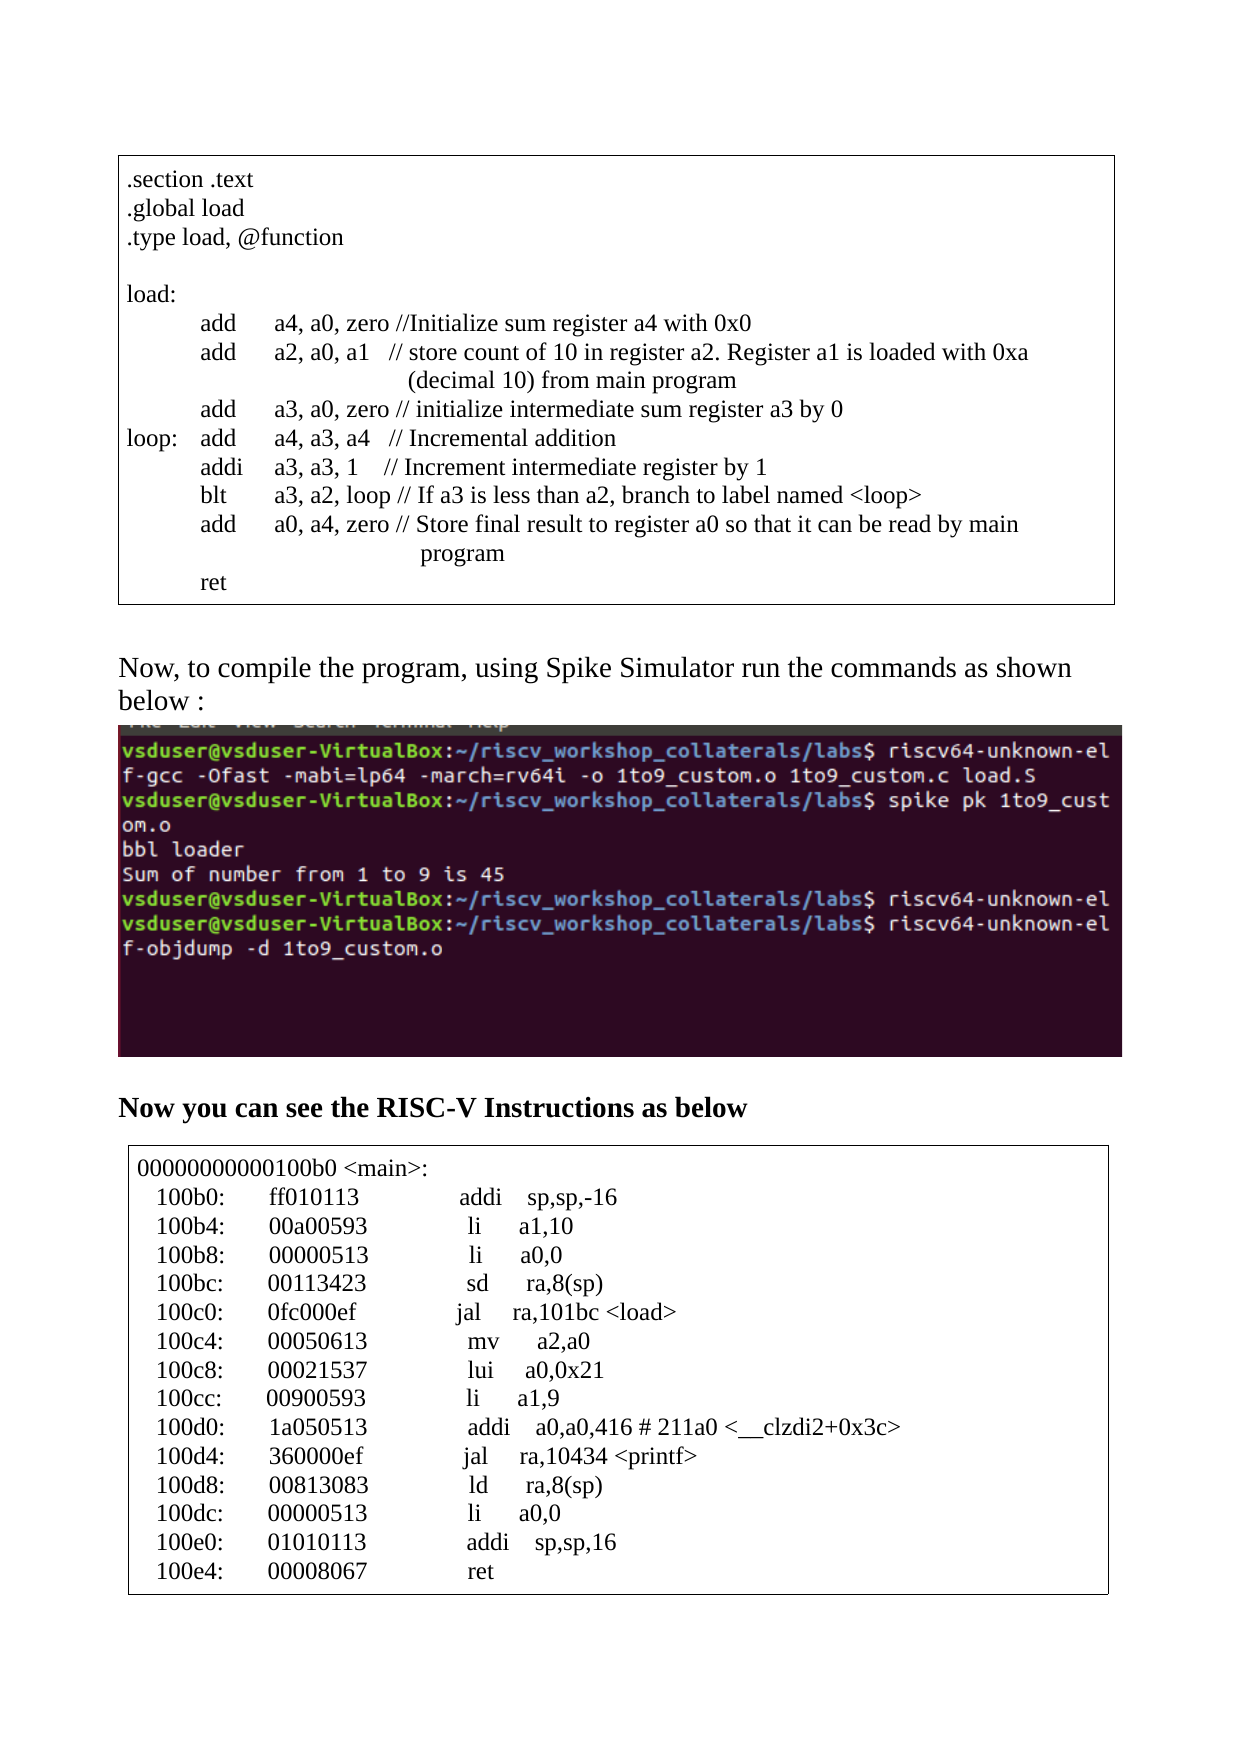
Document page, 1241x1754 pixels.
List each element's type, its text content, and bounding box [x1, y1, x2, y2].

text (decimal 10) from main program [126, 366, 1105, 394]
picture [118, 725, 1123, 1057]
text add a3, a0, zero // initialize intermediate sum register a3 by 0 [126, 394, 1105, 423]
text ret [126, 567, 1105, 596]
text blt a3, a2, loop // If a3 is less than a2, branch to label named <loop> [126, 481, 1105, 509]
text add a2, a0, a1 // store count of 10 in register a2. Register a1 is loaded with 0xa [126, 337, 1105, 366]
text 100d0: 1a050513 addi a0,a0,416 # 211a0 <__clzdi2+0x3c> [137, 1412, 1099, 1441]
text .global load [126, 193, 1105, 222]
text 100c8: 00021537 lui a0,0x21 [137, 1355, 1099, 1383]
text add a4, a0, zero //Initialize sum register a4 with 0x0 [126, 308, 1105, 337]
text addi a3, a3, 1 // Increment intermediate register by 1 [126, 452, 1105, 481]
text loop: add a4, a3, a4 // Incremental addition [126, 423, 1105, 452]
text 100cc: 00900593 li a1,9 [137, 1383, 1099, 1412]
text 100e4: 00008067 ret [137, 1556, 1099, 1585]
text 100d8: 00813083 ld ra,8(sp) [137, 1470, 1099, 1498]
text 100bc: 00113423 sd ra,8(sp) [137, 1268, 1099, 1297]
text 100b4: 00a00593 li a1,10 [137, 1211, 1099, 1240]
text 00000000000100b0 <main>: [137, 1153, 1099, 1182]
text 100dc: 00000513 li a0,0 [137, 1498, 1099, 1527]
text Now you can see the RISC-V Instructions as below [118, 1090, 1122, 1124]
text .section .text [126, 164, 1105, 193]
text 100b8: 00000513 li a0,0 [137, 1240, 1099, 1268]
text 100d4: 360000ef jal ra,10434 <printf> [137, 1441, 1099, 1470]
text Now, to compile the program, using Spike Simulator run the commands as shown below : [118, 650, 1122, 717]
text [119, 156, 1114, 604]
text add a0, a4, zero // Store final result to register a0 so that it can be read by main [126, 509, 1105, 538]
text 100c4: 00050613 mv a2,a0 [137, 1326, 1099, 1355]
text .type load, @function [126, 222, 1105, 251]
text load: [126, 279, 1105, 308]
text program [126, 538, 1105, 567]
text 100e0: 01010113 addi sp,sp,16 [137, 1527, 1099, 1556]
text 100b0: ff010113 addi sp,sp,-16 [137, 1182, 1099, 1211]
text 100c0: 0fc000ef jal ra,101bc <load> [137, 1297, 1099, 1326]
